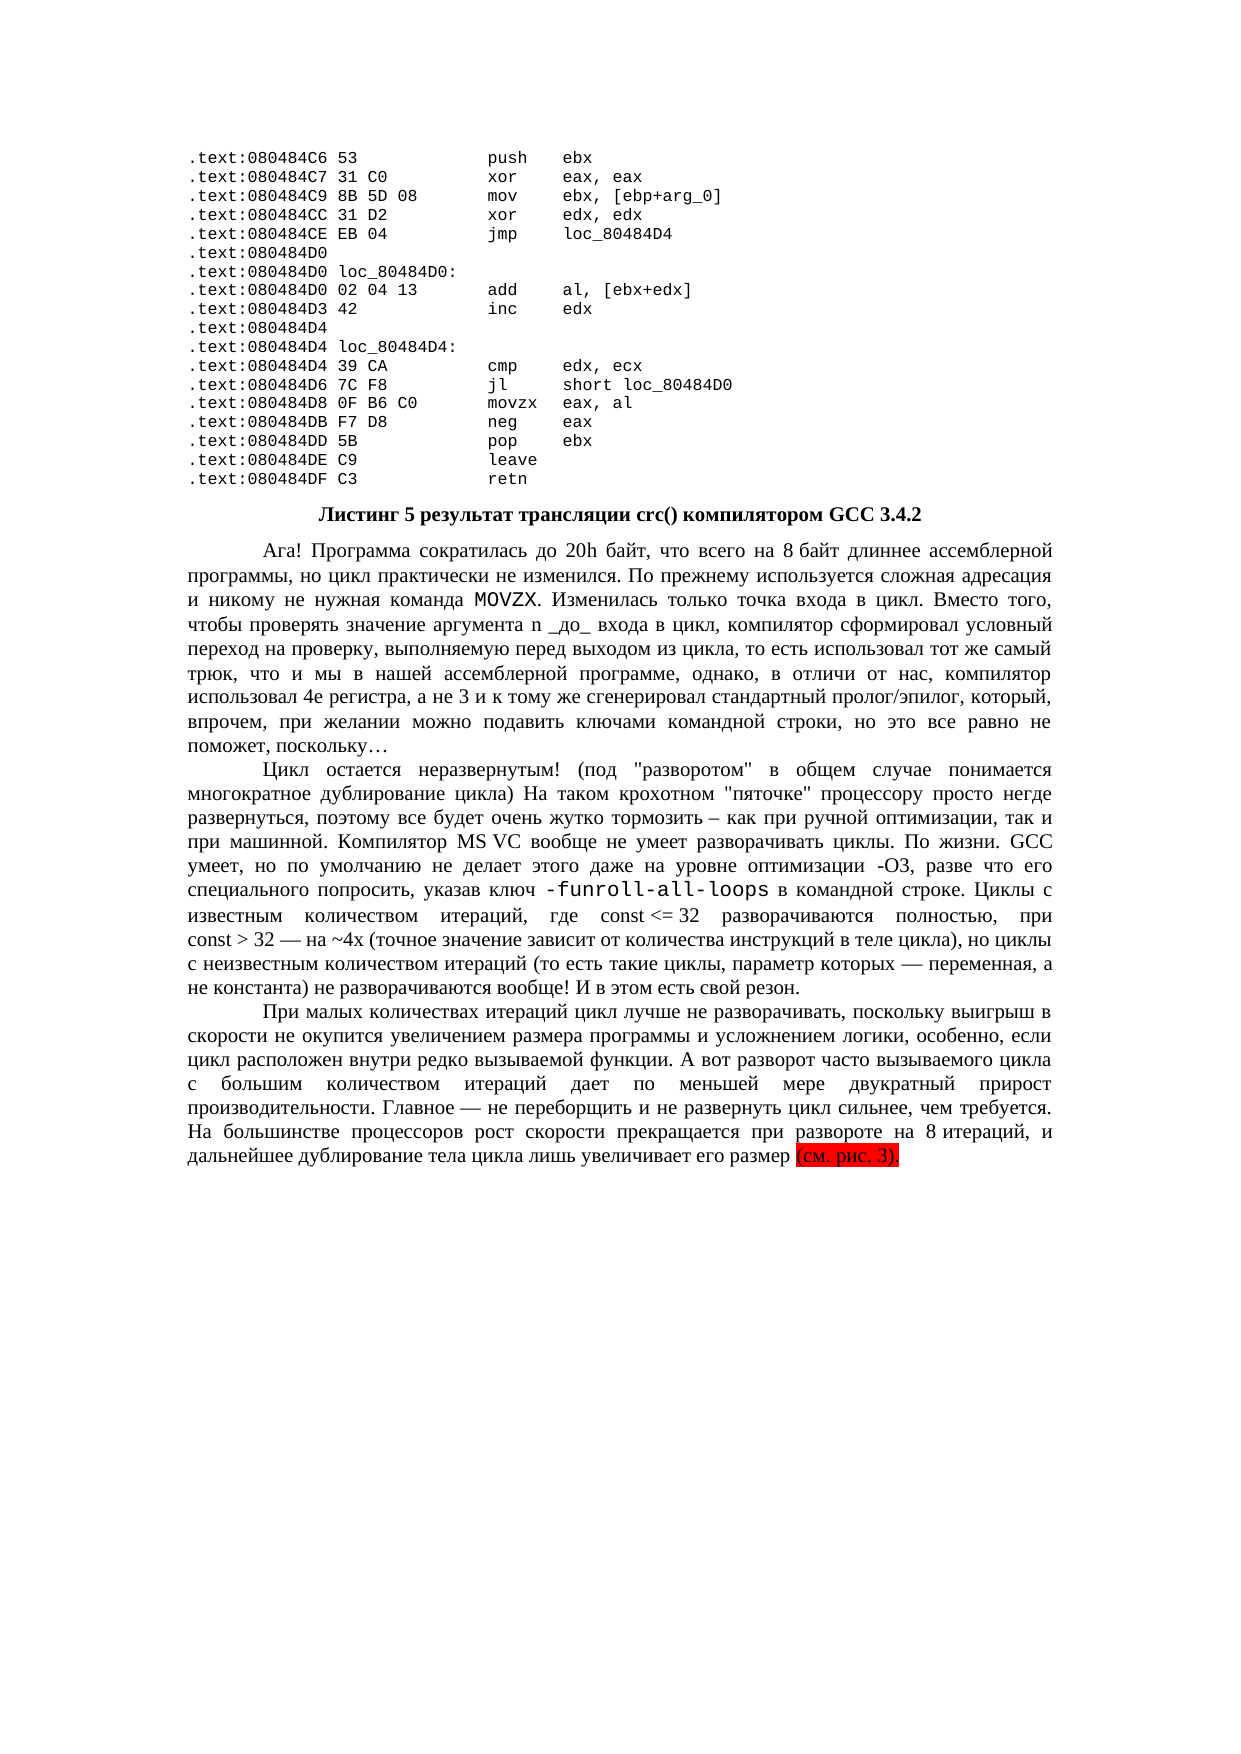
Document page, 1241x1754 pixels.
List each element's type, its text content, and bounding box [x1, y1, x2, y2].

text .text:080484CC 31 D2 xor edx, edx [187, 207, 1053, 225]
text .text:080484C7 31 C0 xor eax, eax [187, 169, 1053, 188]
text .text:080484DE C9 leave [187, 452, 1053, 471]
text Цикл остается неразвернутым! (под "разворотом" в общем случае понимается многократное дублирование цикла) На таком крохотном "пяточке" процессору просто негде развернуться, поэтому все будет очень жутко тормозить – как при ручной оптимизации, так и при машинной. Компилятор MS VC вообще не умеет разворачивать циклы. По жизни. GCC умеет, но по умолчанию не делает этого даже на уровне оптимизации ‑O3, разве что его специального попросить, указав ключ -funroll-all-loops в командной строке. Циклы с известным количеством итераций, где const <= 32 разворачиваются полностью, при const > 32 — на ~4x (точное значение зависит от количества инструкций в теле цикла), но циклы с неизвестным количеством итераций (то есть такие циклы, параметр которых — переменная, а не константа) не разворачиваются вообще! И в этом есть свой резон. [187, 757, 1053, 999]
text .text:080484D0 [187, 244, 1053, 263]
text .text:080484DD 5B pop ebx [187, 433, 1053, 452]
text .text:080484D6 7C F8 jl short loc_80484D0 [187, 376, 1053, 395]
text .text:080484D3 42 inc edx [187, 301, 1053, 320]
text .text:080484C9 8B 5D 08 mov ebx, [ebp+arg_0] [187, 188, 1053, 207]
text .text:080484D8 0F B6 C0 movzx eax, al [187, 395, 1053, 414]
text .text:080484DB F7 D8 neg eax [187, 414, 1053, 433]
text .text:080484D4 loc_80484D4: [187, 338, 1053, 357]
text Листинг 5 результат трансляции crc() компилятором GCC 3.4.2 [187, 502, 1053, 526]
text .text:080484D4 [187, 320, 1053, 338]
text .text:080484CE EB 04 jmp loc_80484D4 [187, 225, 1053, 244]
text Ага! Программа сократилась до 20h байт, что всего на 8 байт длиннее ассемблерной программы, но цикл практически не изменился. По прежнему используется сложная адресация и никому не нужная команда MOVZX. Изменилась только точка входа в цикл. Вместо того, чтобы проверять значение аргумента n _до_ входа в цикл, компилятор сформировал условный переход на проверку, выполняемую перед выходом из цикла, то есть использовал тот же самый трюк, что и мы в нашей ассемблерной программе, однако, в отличи от нас, компилятор использовал 4е регистра, а не 3 и к тому же сгенерировал стандартный пролог/эпилог, который, впрочем, при желании можно подавить ключами командной строки, но это все равно не поможет, поскольку… [187, 538, 1053, 757]
text .text:080484D0 loc_80484D0: [187, 263, 1053, 282]
text .text:080484DF C3 retn [187, 471, 1053, 489]
text При малых количествах итераций цикл лучше не разворачивать, поскольку выигрыш в скорости не окупится увеличением размера программы и усложнением логики, особенно, если цикл расположен внутри редко вызываемой функции. А вот разворот часто вызываемого цикла с большим количеством итераций дает по меньшей мере двукратный прирост производительности. Главное — не переборщить и не развернуть цикл сильнее, чем требуется. На большинстве процессоров рост скорости прекращается при развороте на 8 итераций, и дальнейшее дублирование тела цикла лишь увеличивает его размер (см. рис. 3). [187, 999, 1053, 1167]
text .text:080484D4 39 CA cmp edx, ecx [187, 357, 1053, 376]
text .text:080484D0 02 04 13 add al, [ebx+edx] [187, 282, 1053, 301]
text .text:080484C6 53 push ebx [187, 150, 1053, 169]
